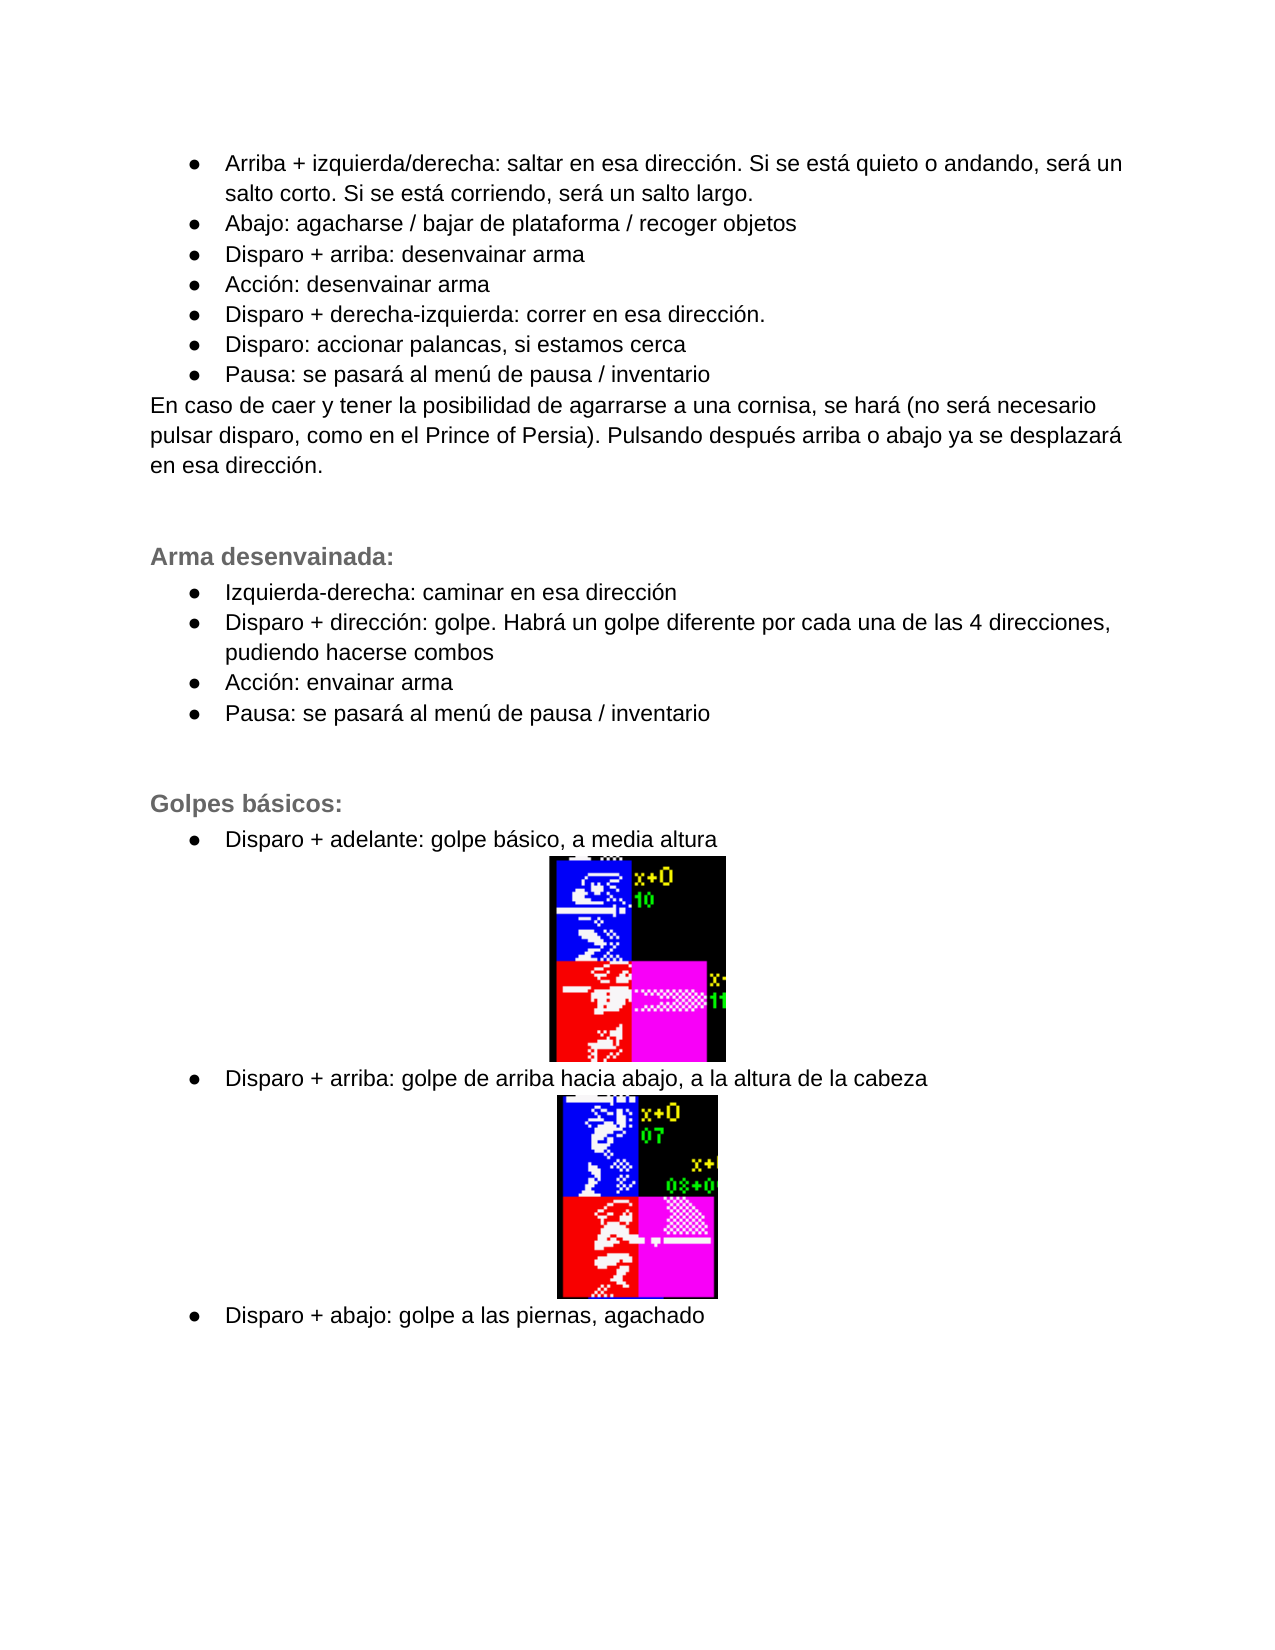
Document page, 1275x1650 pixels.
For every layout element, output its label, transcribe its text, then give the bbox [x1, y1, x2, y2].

list Disparo + dirección: golpe. Habrá un golpe diferente por cada una de las 4 direcciones, pudiendo hacerse combos [187, 609, 1125, 666]
list Pausa: se pasará al menú de pausa / inventario [187, 699, 1125, 726]
list Disparo + arriba: desenvainar arma [187, 241, 1125, 267]
list Pausa: se pasará al menú de pausa / inventario [187, 361, 1125, 388]
list Disparo + adelante: golpe básico, a media altura [187, 826, 1125, 853]
list Abajo: agacharse / bajar de plataforma / recoger objetos [187, 210, 1125, 237]
picture [557, 1095, 718, 1299]
list Izquierda-derecha: caminar en esa dirección [187, 579, 1125, 605]
list Disparo + abajo: golpe a las piernas, agachado [187, 1302, 1125, 1328]
subtitle Arma desenvainada: [150, 542, 1125, 570]
list Acción: envainar arma [187, 669, 1125, 696]
text En caso de caer y tener la posibilidad de agarrarse a una cornisa, se hará (no será necesario pulsar disparo, como en el Prince of Persia). Pulsando después arriba o abajo ya se desplazará en esa dirección. [150, 392, 1125, 478]
list Disparo + arriba: golpe de arriba hacia abajo, a la altura de la cabeza [187, 1065, 1125, 1091]
list Disparo: accionar palancas, si estamos cerca [187, 331, 1125, 358]
list Acción: desenvainar arma [187, 271, 1125, 297]
list Disparo + derecha-izquierda: correr en esa dirección. [187, 301, 1125, 327]
picture [549, 856, 726, 1062]
subtitle Golpes básicos: [150, 789, 1125, 818]
list Arriba + izquierda/derecha: saltar en esa dirección. Si se está quieto o andando, será un salto corto. Si se está corriendo, será un salto largo. [187, 150, 1125, 207]
